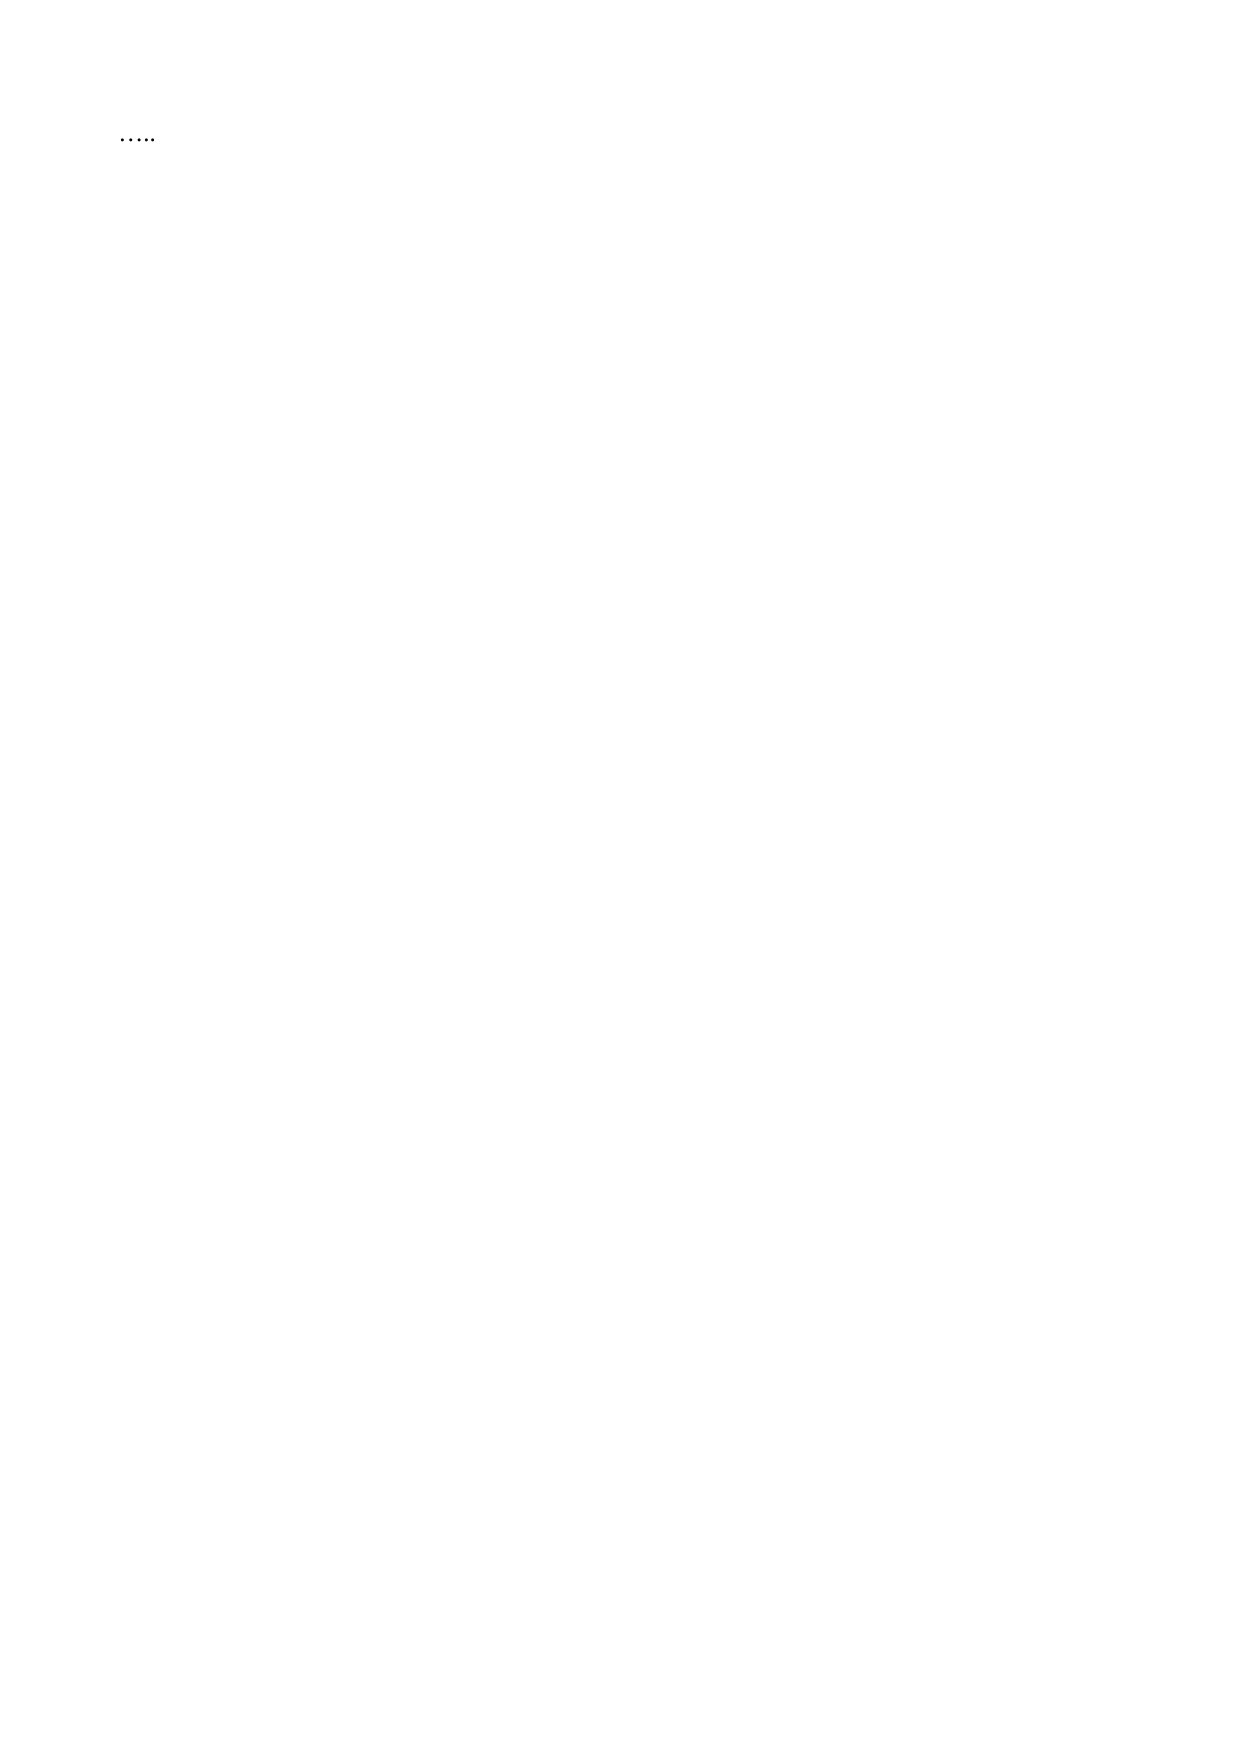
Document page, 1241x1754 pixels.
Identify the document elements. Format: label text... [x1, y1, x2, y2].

text ….. [118, 118, 1122, 147]
